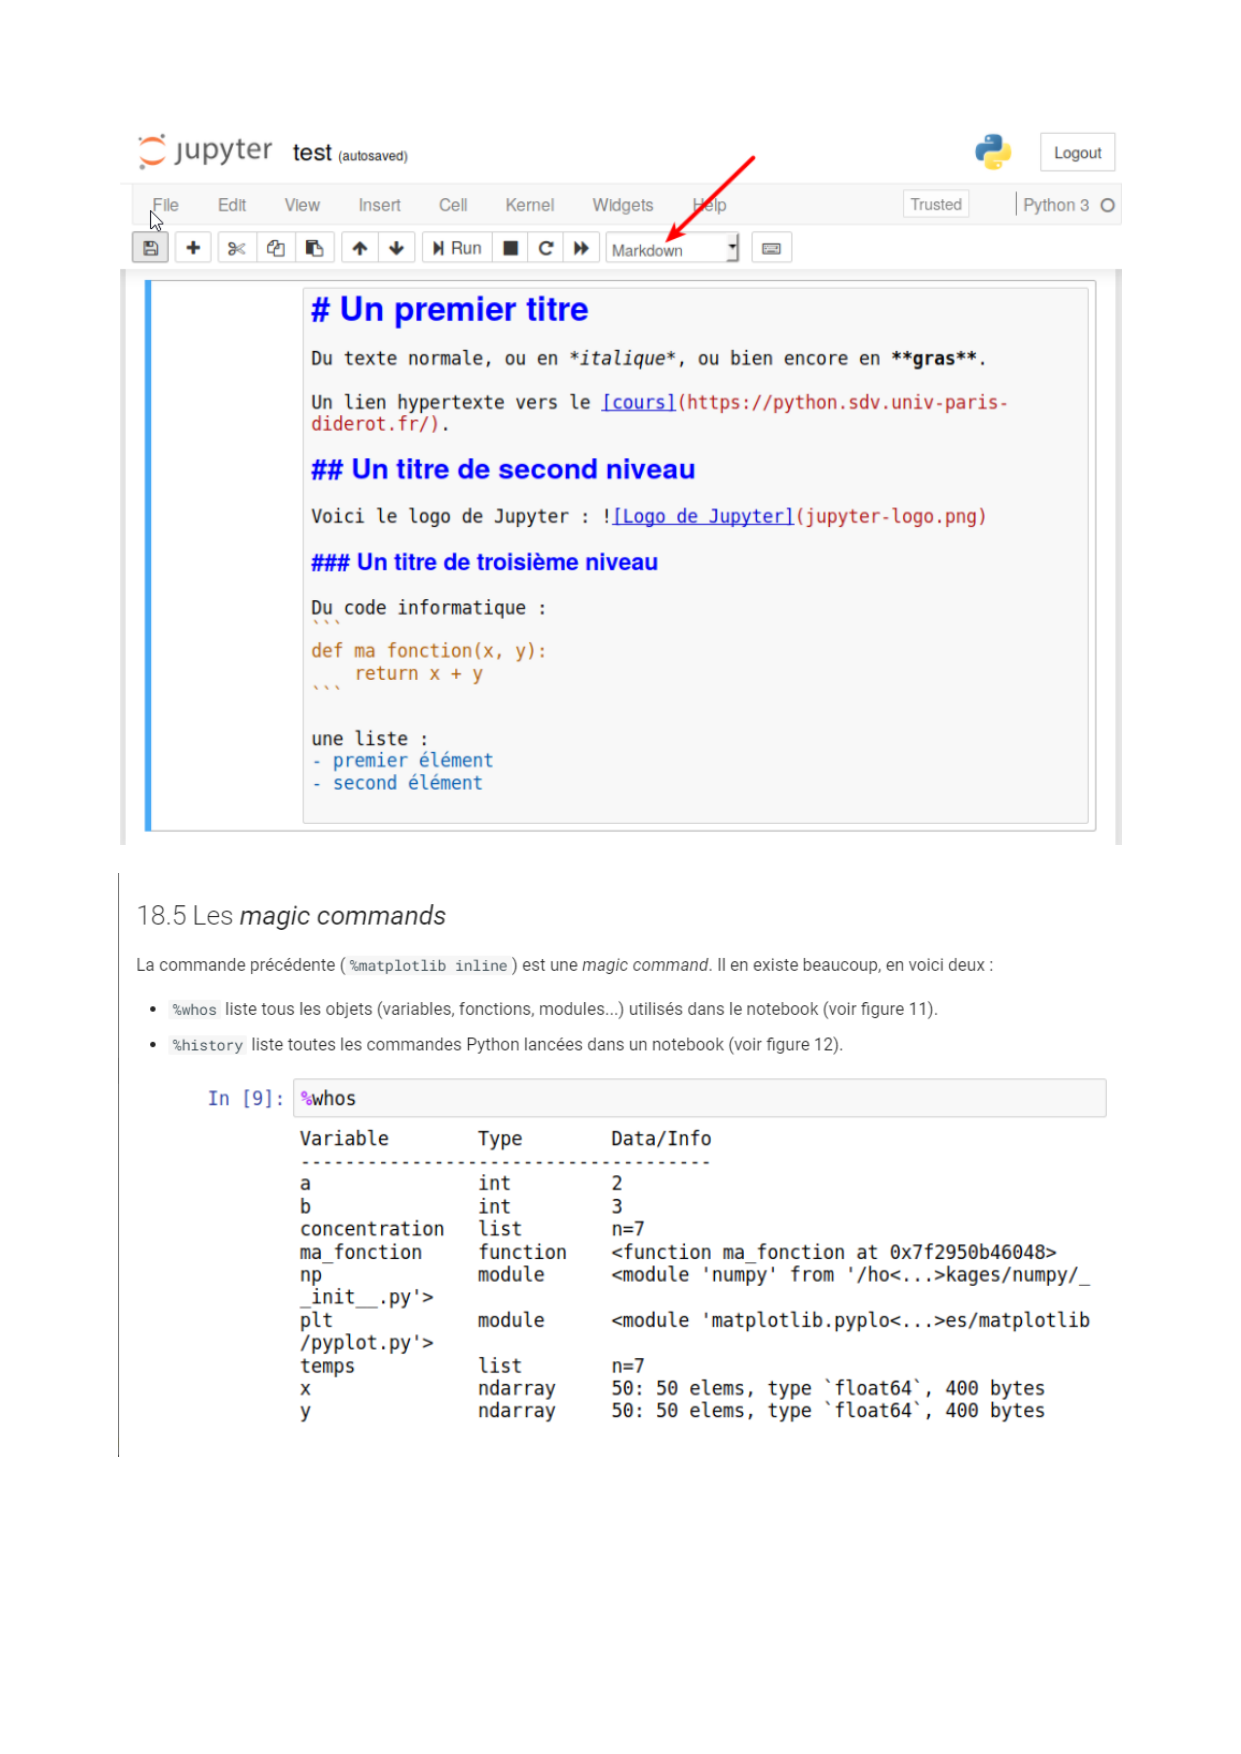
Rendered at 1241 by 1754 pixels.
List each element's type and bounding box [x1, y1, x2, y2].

picture [118, 873, 1122, 1457]
picture [118, 126, 1122, 845]
